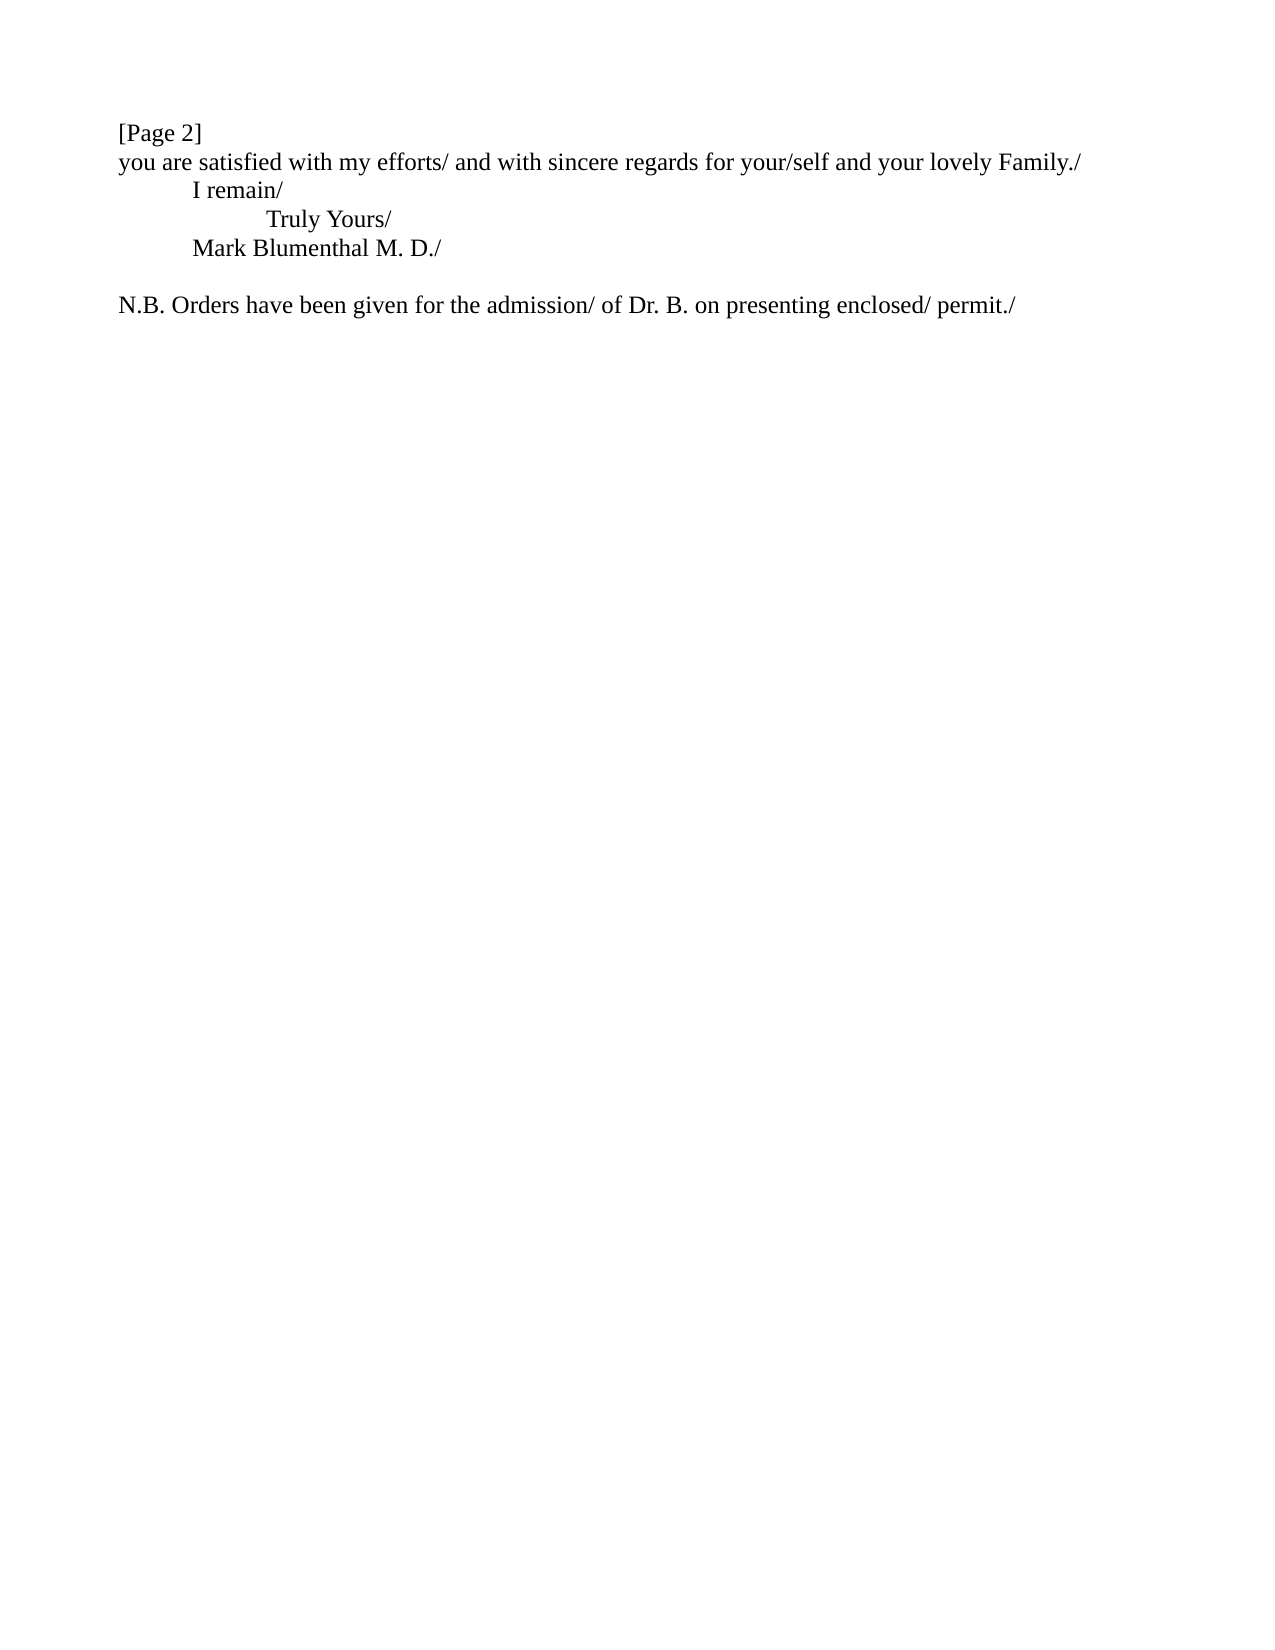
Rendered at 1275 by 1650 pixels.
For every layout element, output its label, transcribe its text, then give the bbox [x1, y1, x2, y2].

text Truly Yours/ [118, 204, 1157, 233]
text Mark Blumenthal M. D./ [118, 233, 1157, 262]
text [Page 2] [118, 118, 1157, 147]
text N.B. Orders have been given for the admission/ of Dr. B. on presenting enclosed/ permit./ [118, 291, 1157, 319]
text I remain/ [118, 176, 1157, 204]
text you are satisfied with my efforts/ and with sincere regards for your/self and your lovely Family./ [118, 147, 1157, 176]
